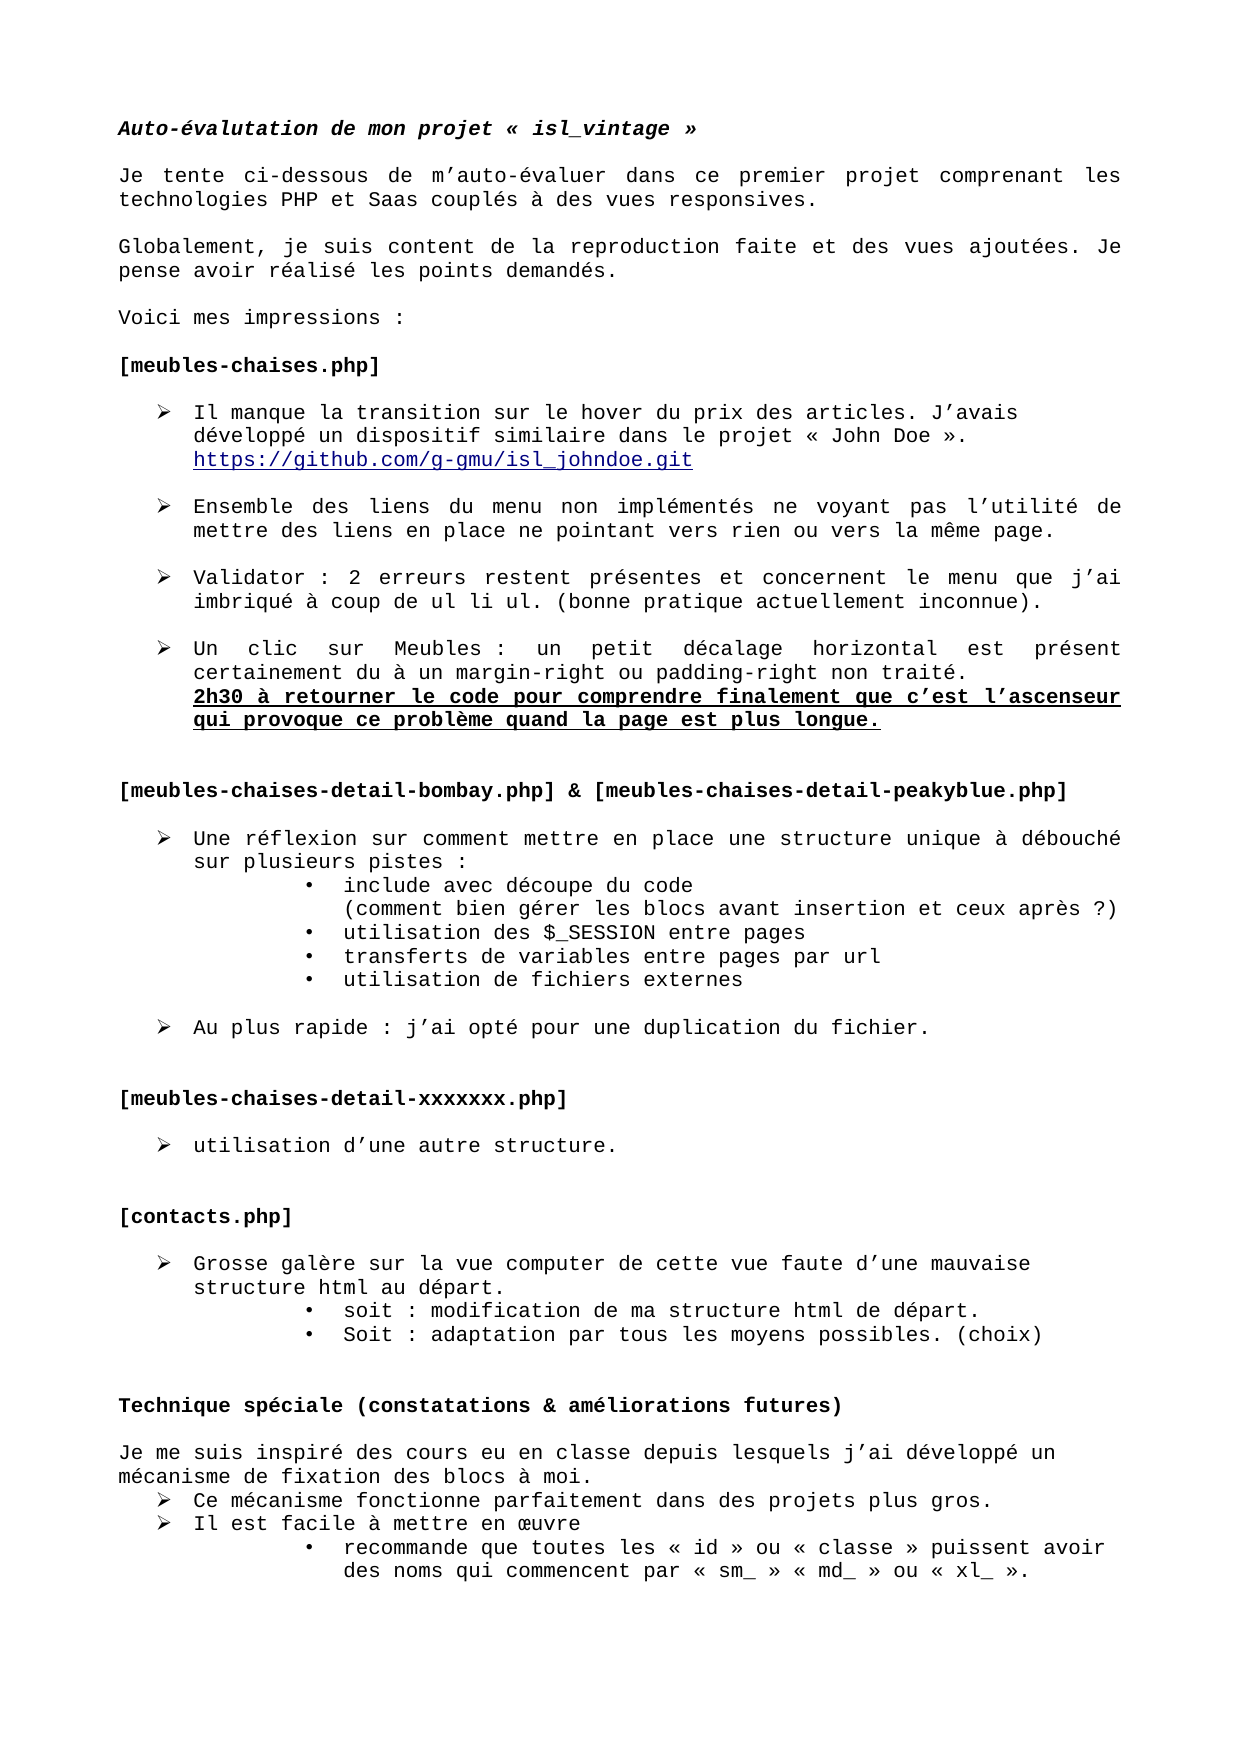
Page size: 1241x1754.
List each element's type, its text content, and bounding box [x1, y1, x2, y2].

list utilisation des $_SESSION entre pages [306, 922, 1122, 946]
list utilisation de fichiers externes [306, 969, 1122, 993]
text Voici mes impressions : [118, 307, 1122, 331]
text Auto-évalutation de mon projet « isl_vintage » [118, 118, 1122, 142]
list 2h30 à retourner le code pour comprendre finalement que c’est l’ascenseur qui provoque ce problème quand la page est plus longue. [156, 686, 1122, 733]
list Grosse galère sur la vue computer de cette vue faute d’une mauvaise structure html au départ. [156, 1253, 1122, 1300]
list soit : modification de ma structure html de départ. [306, 1300, 1122, 1324]
text [meubles-chaises-detail-xxxxxxx.php] [118, 1088, 1122, 1111]
text Je me suis inspiré des cours eu en classe depuis lesquels j’ai développé un mécanisme de fixation des blocs à moi. [118, 1442, 1122, 1489]
list Ce mécanisme fonctionne parfaitement dans des projets plus gros. [156, 1489, 1122, 1513]
list include avec découpe du code (comment bien gérer les blocs avant insertion et ceux après ?) [306, 875, 1122, 922]
list transferts de variables entre pages par url [306, 946, 1122, 969]
text [contacts.php] [118, 1206, 1122, 1229]
text [meubles-chaises-detail-bombay.php] & [meubles-chaises-detail-peakyblue.php] [118, 780, 1122, 804]
text [meubles-chaises.php] [118, 354, 1122, 378]
list utilisation d’une autre structure. [156, 1135, 1122, 1158]
list Au plus rapide : j’ai opté pour une duplication du fichier. [156, 1017, 1122, 1040]
list Ensemble des liens du menu non implémentés ne voyant pas l’utilité de mettre des liens en place ne pointant vers rien ou vers la même page. [156, 496, 1122, 544]
list Un clic sur Meubles : un petit décalage horizontal est présent certainement du à un margin-right ou padding-right non traité. [156, 638, 1122, 686]
list Soit : adaptation par tous les moyens possibles. (choix) [306, 1324, 1122, 1348]
list recommande que toutes les « id » ou « classe » puissent avoir des noms qui commencent par « sm_ » « md_ » ou « xl_ ». [306, 1537, 1122, 1584]
list Il manque la transition sur le hover du prix des articles. J’avais développé un dispositif similaire dans le projet « John Doe ». https://github.com/g-gmu/isl_johndoe.git [156, 402, 1122, 473]
list Il est facile à mettre en œuvre [156, 1513, 1122, 1537]
text Technique spéciale (constatations & améliorations futures) [118, 1395, 1122, 1419]
text Globalement, je suis content de la reproduction faite et des vues ajoutées. Je pense avoir réalisé les points demandés. [118, 236, 1122, 284]
list Une réflexion sur comment mettre en place une structure unique à débouché sur plusieurs pistes : [156, 827, 1122, 875]
list Validator : 2 erreurs restent présentes et concernent le menu que j’ai imbriqué à coup de ul li ul. (bonne pratique actuellement inconnue). [156, 567, 1122, 615]
text Je tente ci-dessous de m’auto-évaluer dans ce premier projet comprenant les technologies PHP et Saas couplés à des vues responsives. [118, 165, 1122, 213]
